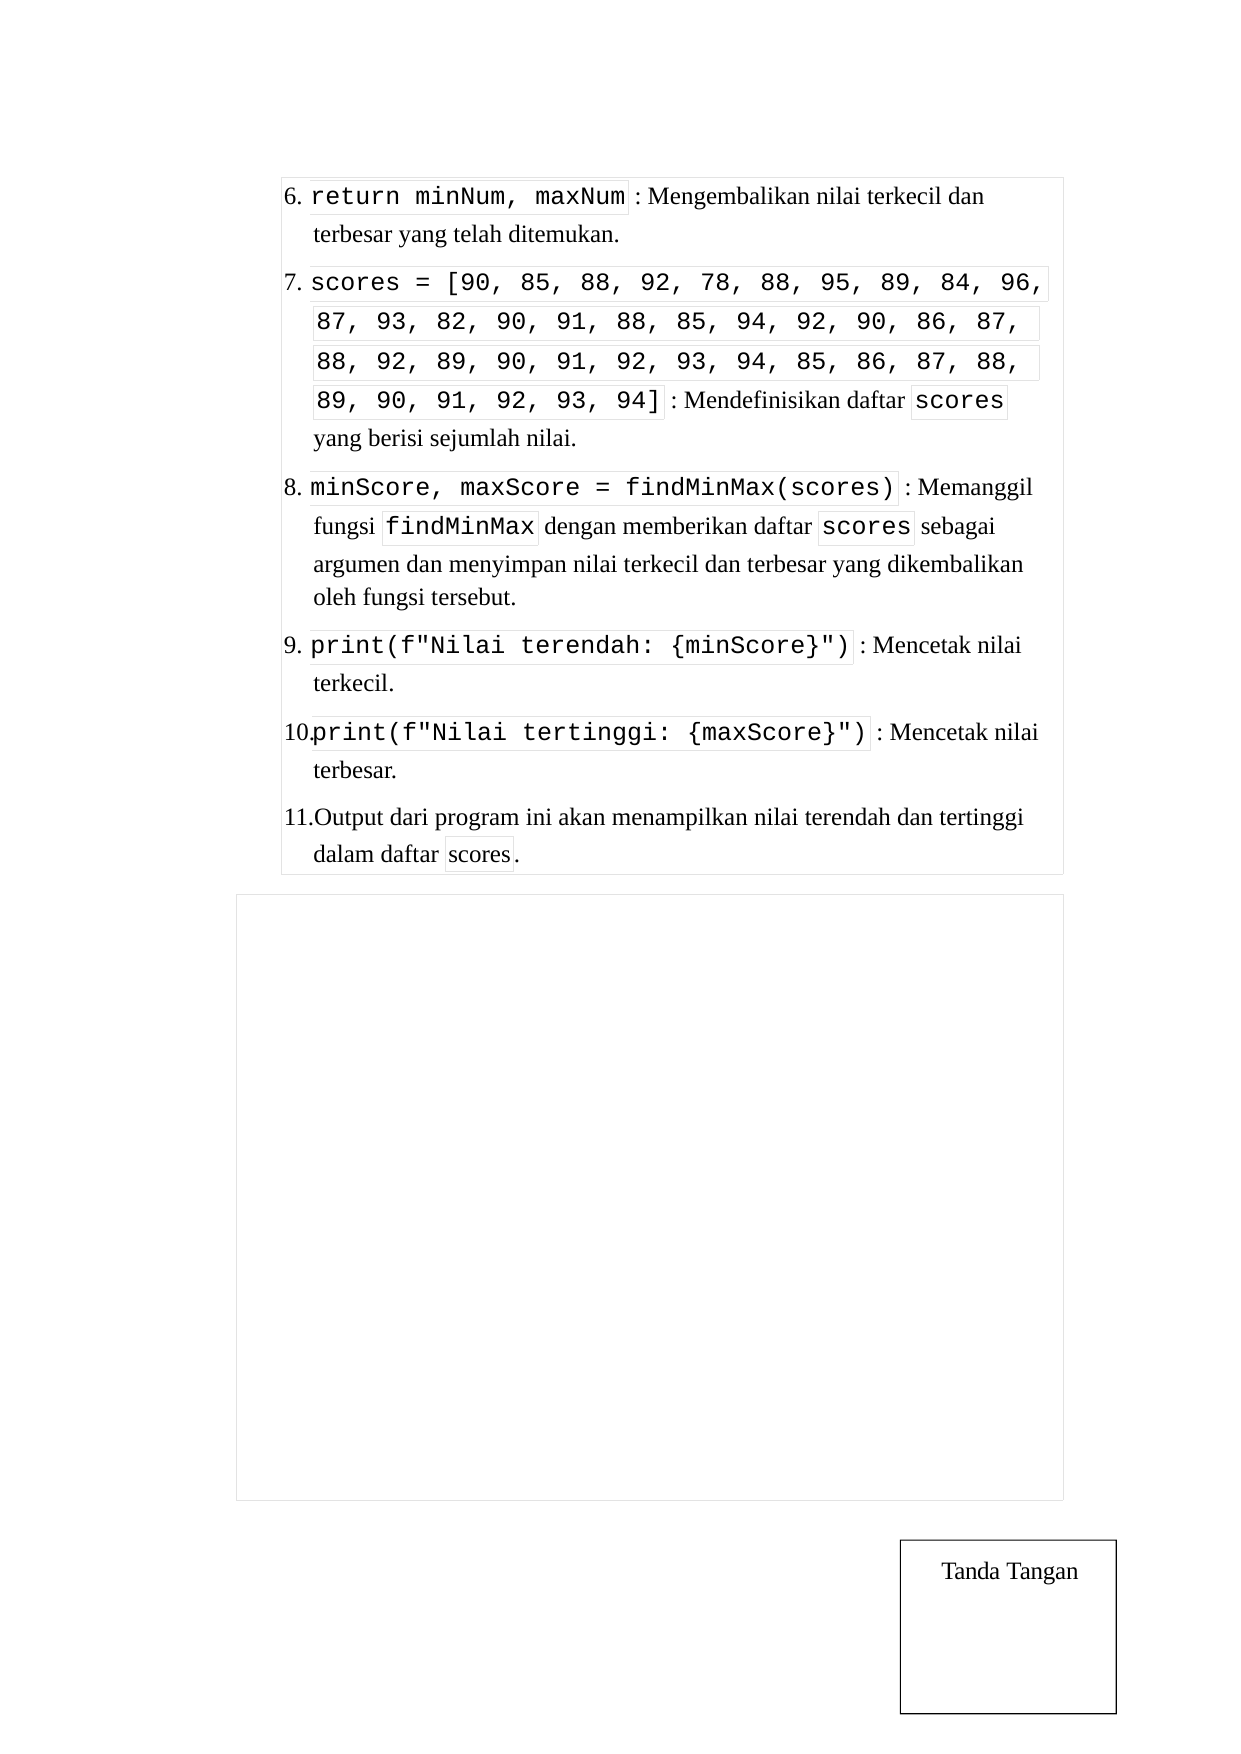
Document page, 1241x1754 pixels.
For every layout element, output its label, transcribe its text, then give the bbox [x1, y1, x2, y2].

list Output dari program ini akan menampilkan nilai terendah dan tertinggi dalam daftar scores. [282, 799, 1063, 874]
list return minNum, maxNum : Mengembalikan nilai terkecil dan terbesar yang telah ditemukan. [282, 178, 1063, 248]
list minScore, maxScore = findMinMax(scores) : Memanggil fungsi findMinMax dengan memberikan daftar scores sebagai argumen dan menyimpan nilai terkecil dan terbesar yang dikembalikan oleh fungsi tersebut. [282, 468, 1063, 611]
list scores = [90, 85, 88, 92, 78, 88, 95, 89, 84, 96, 87, 93, 82, 90, 91, 88, 85, 94, 92, 90, 86, 87, 88, 92, 89, 90, 91, 92, 93, 94, 85, 86, 87, 88, 89, 90, 91, 92, 93, 94] : Mendefinisikan daftar scores yang berisi sejumlah nilai. [282, 263, 1063, 452]
list print(f"Nilai terendah: {minScore}") : Mencetak nilai terkecil. [282, 627, 1063, 697]
list print(f"Nilai tertinggi: {maxScore}") : Mencetak nilai terbesar. [282, 713, 1063, 783]
